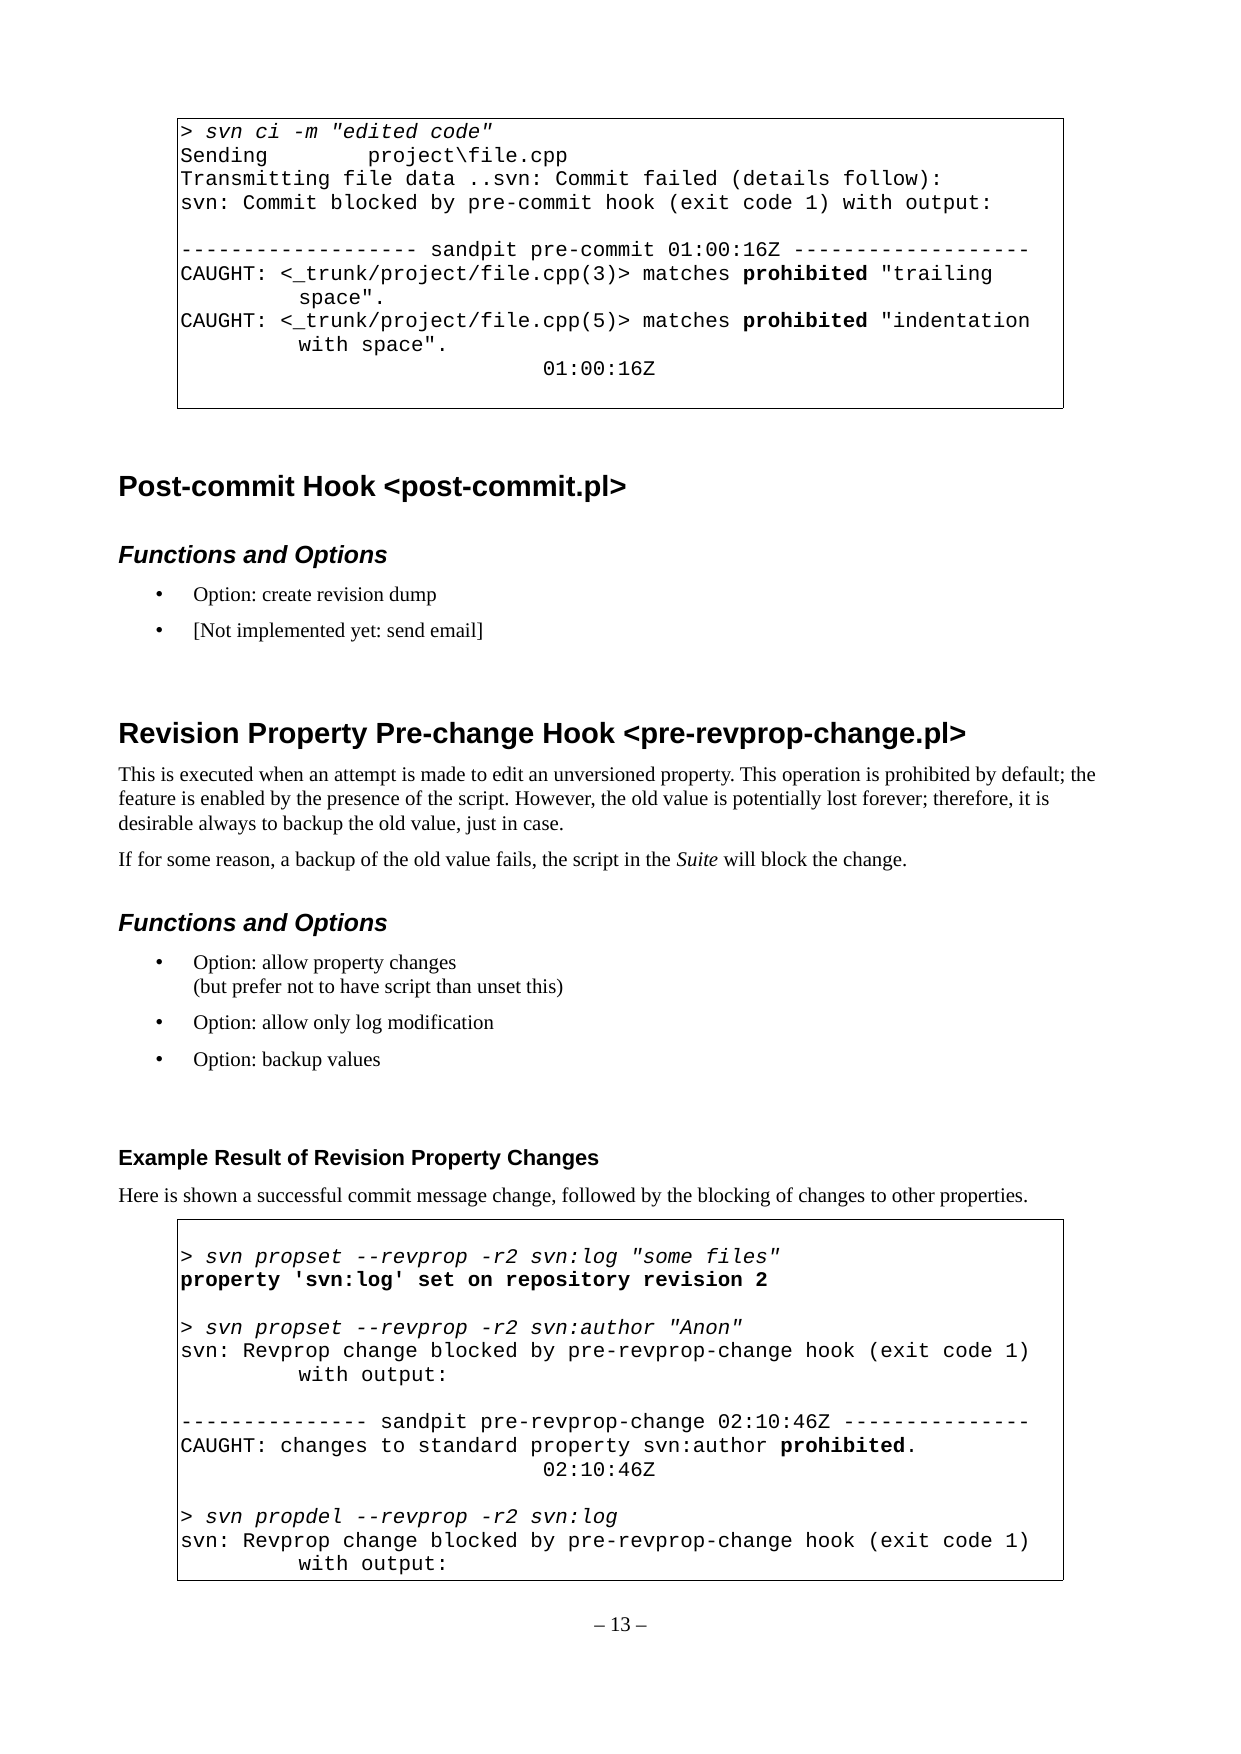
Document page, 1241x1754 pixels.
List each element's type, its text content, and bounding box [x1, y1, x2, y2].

text > svn propset --revprop -r2 svn:author "Anon" [178, 1314, 1063, 1337]
text > svn ci -m "edited code" [178, 119, 1063, 142]
text If for some reason, a backup of the old value fails, the script in the Suite will block the change. [118, 847, 1122, 871]
text CAUGHT: <_trunk/project/file.cpp(3)> matches prohibited "trailing space". [178, 260, 1063, 307]
text This is executed when an attempt is made to edit an unversioned property. This operation is prohibited by default; the feature is enabled by the presence of the script. However, the old value is potentially lost forever; therefore, it is desirable always to backup the old value, just in case. [118, 762, 1122, 834]
list [Not implemented yet: send email] [156, 618, 1122, 642]
text Sending project\file.cpp [178, 142, 1063, 165]
text ------------------- sandpit pre-commit 01:00:16Z ------------------- [178, 236, 1063, 260]
list Option: allow property changes (but prefer not to have script than unset this) [156, 949, 1122, 998]
text Here is shown a successful commit message change, followed by the blocking of changes to other properties. [118, 1183, 1122, 1207]
text svn: Revprop change blocked by pre-revprop-change hook (exit code 1) with output: [178, 1337, 1063, 1388]
list Option: create revision dump [156, 582, 1122, 606]
text property 'svn:log' set on repository revision 2 [178, 1266, 1063, 1293]
list Option: allow only log modification [156, 1010, 1122, 1034]
text --------------- sandpit pre-revprop-change 02:10:46Z --------------- [178, 1408, 1063, 1432]
text Transmitting file data ..svn: Commit failed (details follow): [178, 165, 1063, 189]
text svn: Commit blocked by pre-commit hook (exit code 1) with output: [178, 189, 1063, 216]
text 02:10:46Z [178, 1456, 1063, 1482]
text > svn propdel --revprop -r2 svn:log [178, 1503, 1063, 1527]
subtitle Functions and Options [118, 908, 1122, 937]
list Option: backup values [156, 1047, 1122, 1071]
text 01:00:16Z [178, 354, 1063, 381]
text > svn propset --revprop -r2 svn:log "some files" [178, 1243, 1063, 1266]
subtitle Example Result of Revision Property Changes [118, 1145, 1122, 1170]
text svn: Revprop change blocked by pre-revprop-change hook (exit code 1) with output: [178, 1527, 1063, 1580]
subtitle Functions and Options [118, 541, 1122, 569]
subtitle Revision Property Pre-change Hook <pre-revprop-change.pl> [118, 716, 1122, 750]
text CAUGHT: <_trunk/project/file.cpp(5)> matches prohibited "indentation with space". [178, 307, 1063, 354]
subtitle Post-commit Hook <post-commit.pl> [118, 469, 1122, 503]
text CAUGHT: changes to standard property svn:author prohibited. [178, 1432, 1063, 1456]
